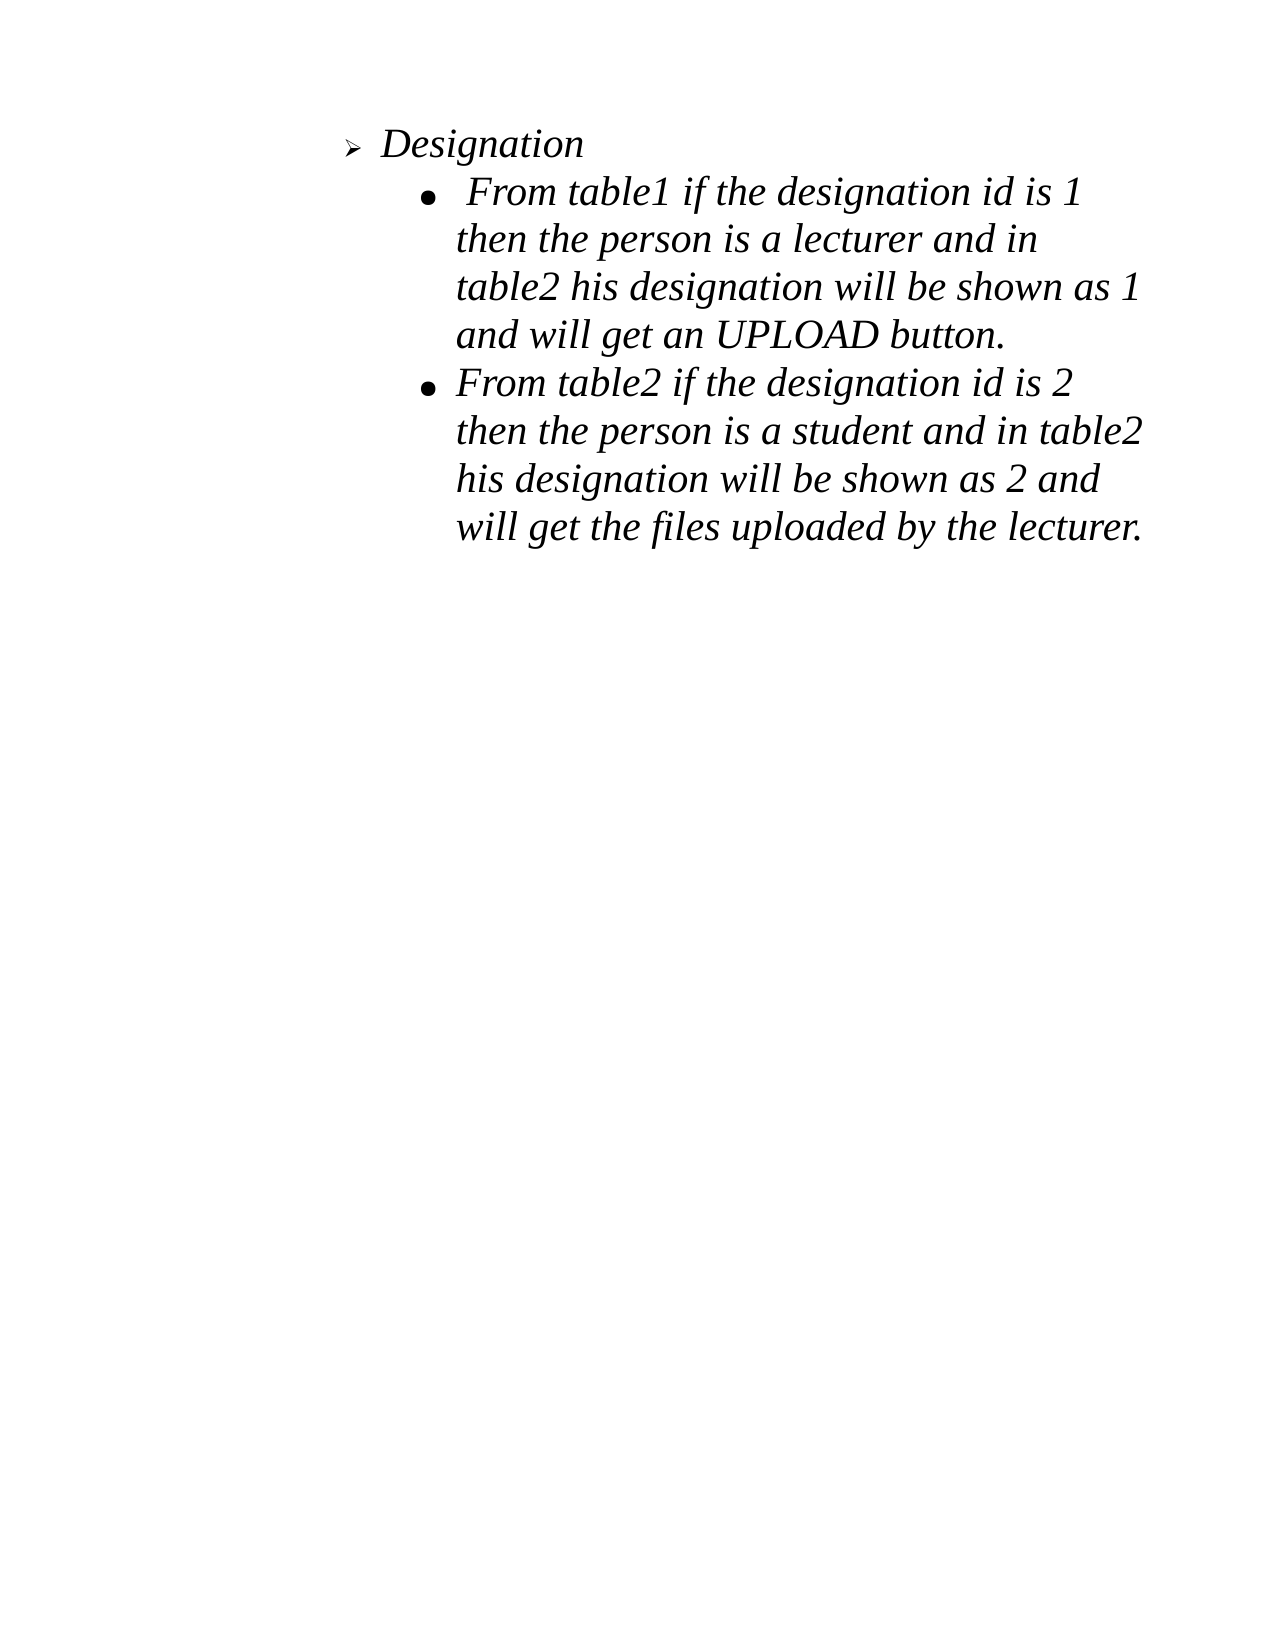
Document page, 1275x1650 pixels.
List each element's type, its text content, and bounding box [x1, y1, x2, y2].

list From table2 if the designation id is 2 then the person is a student and in table2 his designation will be shown as 2 and will get the files uploaded by the lecturer. [418, 358, 1157, 597]
list Designation [343, 118, 1157, 166]
list From table1 if the designation id is 1 then the person is a lecturer and in table2 his designation will be shown as 1 and will get an UPLOAD button. [418, 166, 1157, 358]
